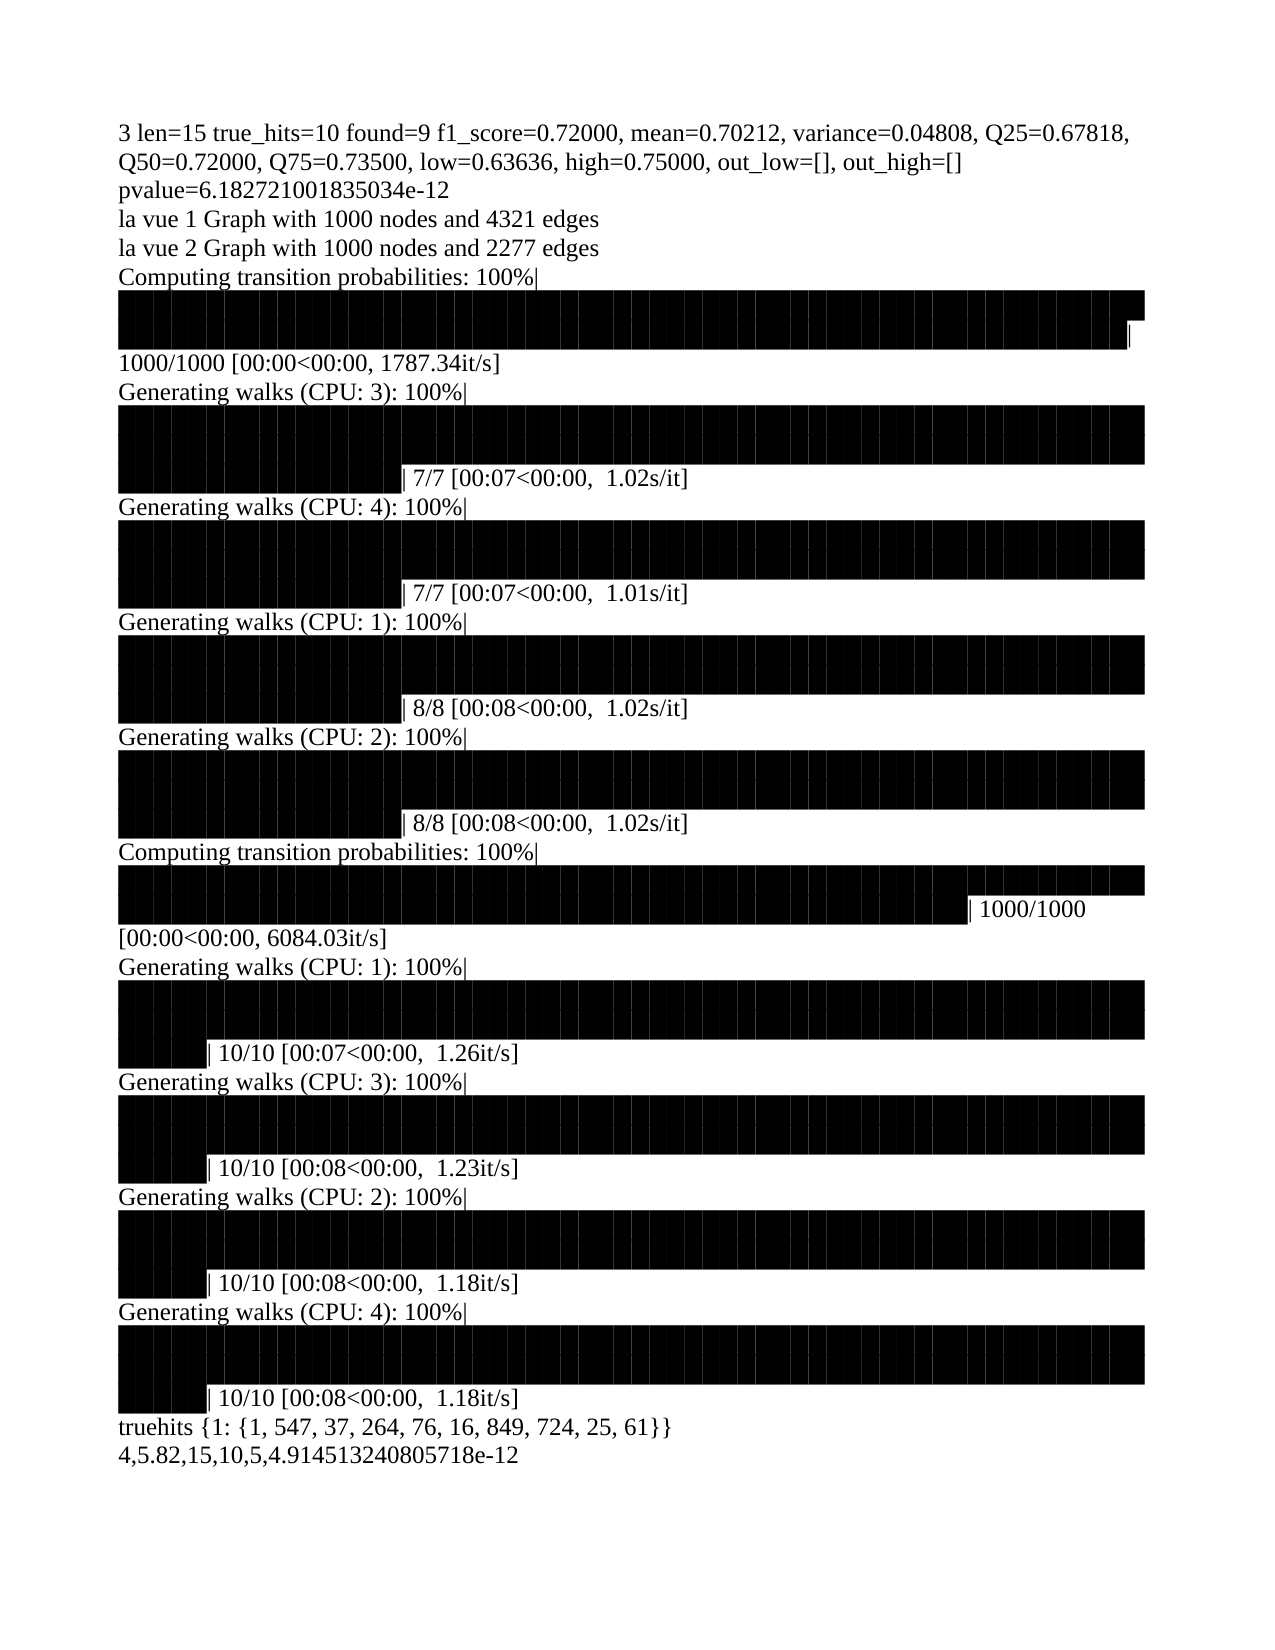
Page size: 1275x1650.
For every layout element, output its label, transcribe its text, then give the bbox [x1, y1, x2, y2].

text Generating walks (CPU: 3): 100%|█████████████████████████████████████████████████████████████████████████████████████████████████████████████████████████| 10/10 [00:08<00:00, 1.23it/s] [118, 1067, 1157, 1182]
text Generating walks (CPU: 4): 100%|█████████████████████████████████████████████████████████████████████████████████████████████████████████████████████████| 10/10 [00:08<00:00, 1.18it/s] [118, 1297, 1157, 1412]
text Generating walks (CPU: 1): 100%|████████████████████████████████████████████████████████████████████████████████████████████████████████████████████████████████████| 8/8 [00:08<00:00, 1.02s/it] [118, 607, 1157, 722]
text Generating walks (CPU: 3): 100%|████████████████████████████████████████████████████████████████████████████████████████████████████████████████████████████████████| 7/7 [00:07<00:00, 1.02s/it] [118, 377, 1157, 492]
text truehits {1: {1, 547, 37, 264, 76, 16, 849, 724, 25, 61}} [118, 1412, 1157, 1441]
text Generating walks (CPU: 4): 100%|████████████████████████████████████████████████████████████████████████████████████████████████████████████████████████████████████| 7/7 [00:07<00:00, 1.01s/it] [118, 492, 1157, 607]
text 3 len=15 true_hits=10 found=9 f1_score=0.72000, mean=0.70212, variance=0.04808, Q25=0.67818, Q50=0.72000, Q75=0.73500, low=0.63636, high=0.75000, out_low=[], out_high=[] pvalue=6.182721001835034e-12 [118, 118, 1157, 204]
text Generating walks (CPU: 1): 100%|█████████████████████████████████████████████████████████████████████████████████████████████████████████████████████████| 10/10 [00:07<00:00, 1.26it/s] [118, 952, 1157, 1067]
text 4,5.82,15,10,5,4.914513240805718e-12 [118, 1441, 1157, 1469]
text Generating walks (CPU: 2): 100%|█████████████████████████████████████████████████████████████████████████████████████████████████████████████████████████| 10/10 [00:08<00:00, 1.18it/s] [118, 1182, 1157, 1297]
text Computing transition probabilities: 100%|███████████████████████████████████████████████████████████████████████████████████████████████████████████████████| 1000/1000 [00:00<00:00, 1787.34it/s] [118, 262, 1157, 377]
text la vue 2 Graph with 1000 nodes and 2277 edges [118, 233, 1157, 262]
text la vue 1 Graph with 1000 nodes and 4321 edges [118, 204, 1157, 233]
text Computing transition probabilities: 100%|██████████████████████████████████████████████████████████████████████████████████████████████████████████| 1000/1000 [00:00<00:00, 6084.03it/s] [118, 837, 1157, 952]
text Generating walks (CPU: 2): 100%|████████████████████████████████████████████████████████████████████████████████████████████████████████████████████████████████████| 8/8 [00:08<00:00, 1.02s/it] [118, 722, 1157, 837]
